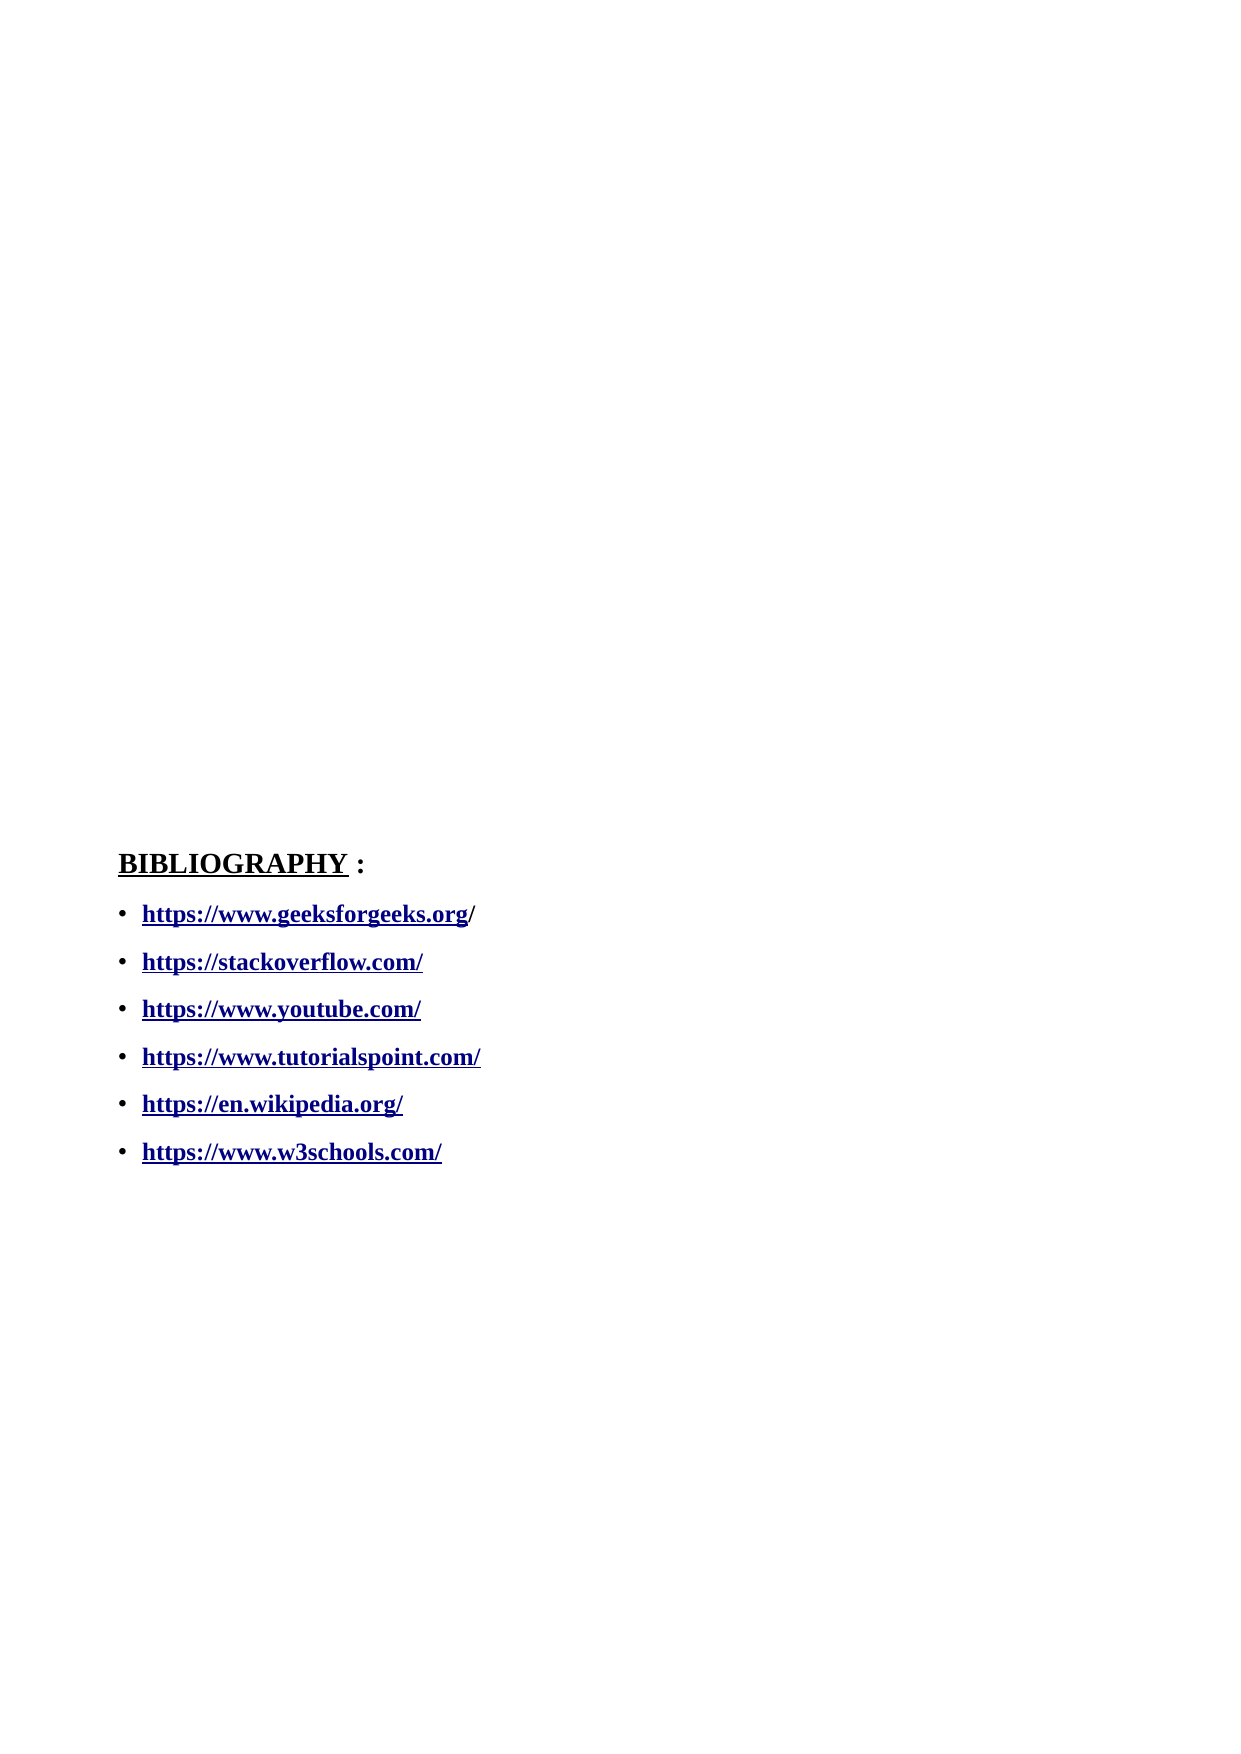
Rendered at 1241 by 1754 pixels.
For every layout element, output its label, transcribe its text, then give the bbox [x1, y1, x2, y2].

list https://stackoverflow.com/ [118, 947, 1122, 976]
text BIBLIOGRAPHY : [118, 846, 1122, 879]
list https://www.youtube.com/ [118, 994, 1122, 1023]
list https://en.wikipedia.org/ [118, 1089, 1122, 1118]
list https://www.geeksforgeeks.org/ [118, 899, 1122, 928]
list https://www.w3schools.com/ [118, 1137, 1122, 1166]
list https://www.tutorialspoint.com/ [118, 1042, 1122, 1071]
